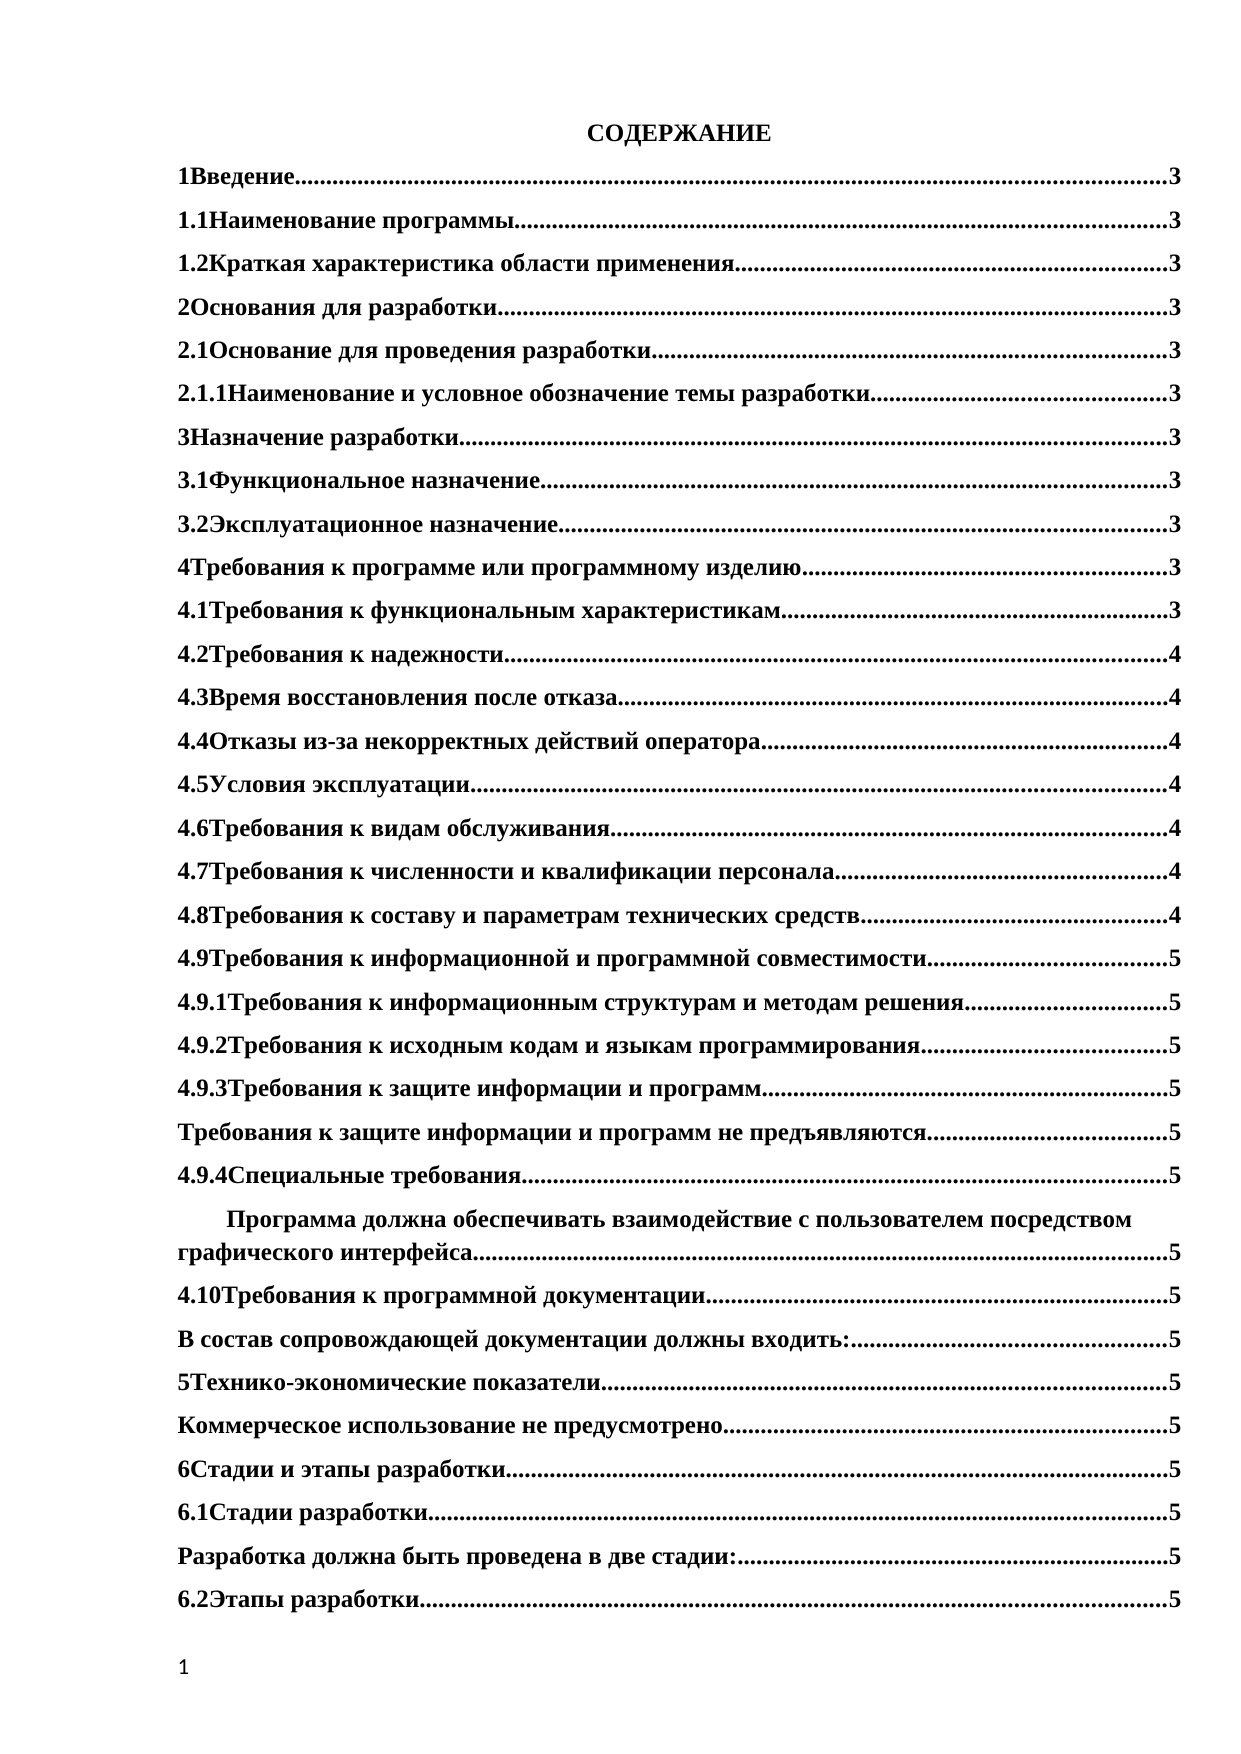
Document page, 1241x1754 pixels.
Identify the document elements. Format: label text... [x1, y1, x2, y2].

text 1Введение 3 [177, 161, 1181, 190]
text Разработка должна быть проведена в две стадии: 5 [177, 1541, 1181, 1569]
text 6.1Стадии разработки 5 [177, 1497, 1181, 1526]
text 4.8Требования к составу и параметрам технических средств 4 [177, 900, 1181, 928]
text 4.7Требования к численности и квалификации персонала 4 [177, 856, 1181, 885]
text 4Требования к программе или программному изделию 3 [177, 552, 1181, 581]
text 4.9.1Требования к информационным структурам и методам решения 5 [177, 987, 1181, 1015]
text 3Назначение разработки 3 [177, 422, 1181, 451]
text Требования к защите информации и программ не предъявляются. 5 [177, 1117, 1181, 1146]
text 4.5Условия эксплуатации 4 [177, 769, 1181, 798]
text 4.9.2Требования к исходным кодам и языкам программирования 5 [177, 1030, 1181, 1059]
text Программа должна обеспечивать взаимодействие с пользователем посредством графического интерфейса. 5 [177, 1204, 1181, 1266]
text 1.2Краткая характеристика области применения 3 [177, 248, 1181, 277]
text 5Технико-экономические показатели 5 [177, 1367, 1181, 1396]
text 2Основания для разработки 3 [177, 292, 1181, 320]
text Коммерческое использование не предусмотрено. 5 [177, 1411, 1181, 1439]
text 4.9.3Требования к защите информации и программ 5 [177, 1073, 1181, 1102]
text СОДЕРЖАНИЕ [177, 118, 1181, 147]
text 3.1Функциональное назначение 3 [177, 465, 1181, 494]
text 4.6Требования к видам обслуживания 4 [177, 813, 1181, 842]
text 6.2Этапы разработки 5 [177, 1584, 1181, 1613]
text 4.1Требования к функциональным характеристикам 3 [177, 596, 1181, 624]
text 2.1.1Наименование и условное обозначение темы разработки 3 [177, 378, 1181, 407]
text 4.4Отказы из-за некорректных действий оператора 4 [177, 726, 1181, 755]
text 3.2Эксплуатационное назначение 3 [177, 509, 1181, 537]
text 1.1Наименование программы 3 [177, 205, 1181, 233]
text В состав сопровождающей документации должны входить: 5 [177, 1324, 1181, 1352]
text 4.9.4Специальные требования 5 [177, 1160, 1181, 1189]
text 6Стадии и этапы разработки 5 [177, 1454, 1181, 1483]
text 4.9Требования к информационной и программной совместимости 5 [177, 943, 1181, 972]
text 4.10Требования к программной документации 5 [177, 1280, 1181, 1309]
text 4.2Требования к надежности 4 [177, 639, 1181, 668]
text 4.3Время восстановления после отказа 4 [177, 682, 1181, 711]
text 2.1Основание для проведения разработки 3 [177, 335, 1181, 364]
